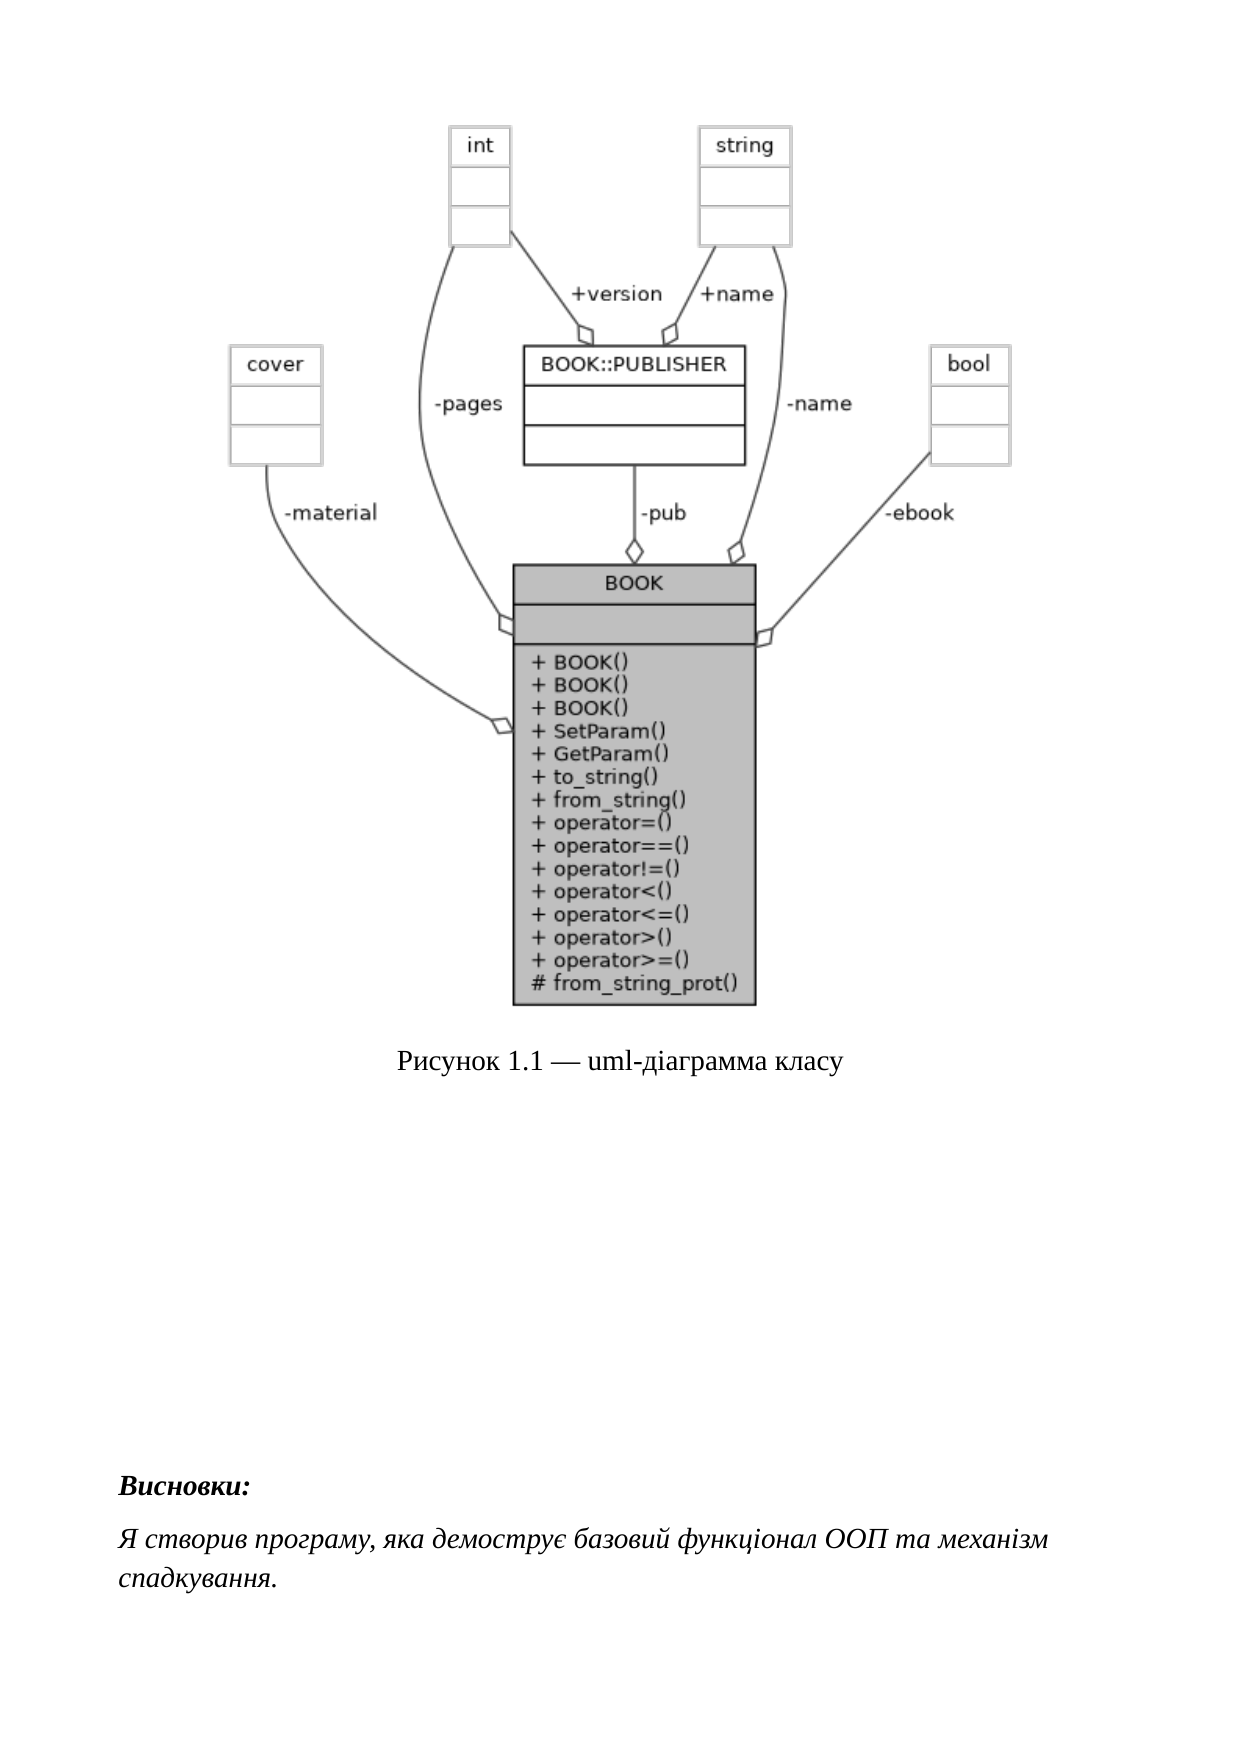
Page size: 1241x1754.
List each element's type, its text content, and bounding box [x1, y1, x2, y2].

text Висновки: [118, 1468, 1122, 1502]
text Я створив програму, яка демострує базовий функціонал ООП та механізм спадкування. [118, 1521, 1122, 1593]
text Рисунок 1.1 — uml-діаграмма класу [118, 1043, 1122, 1077]
picture [222, 118, 1018, 1014]
